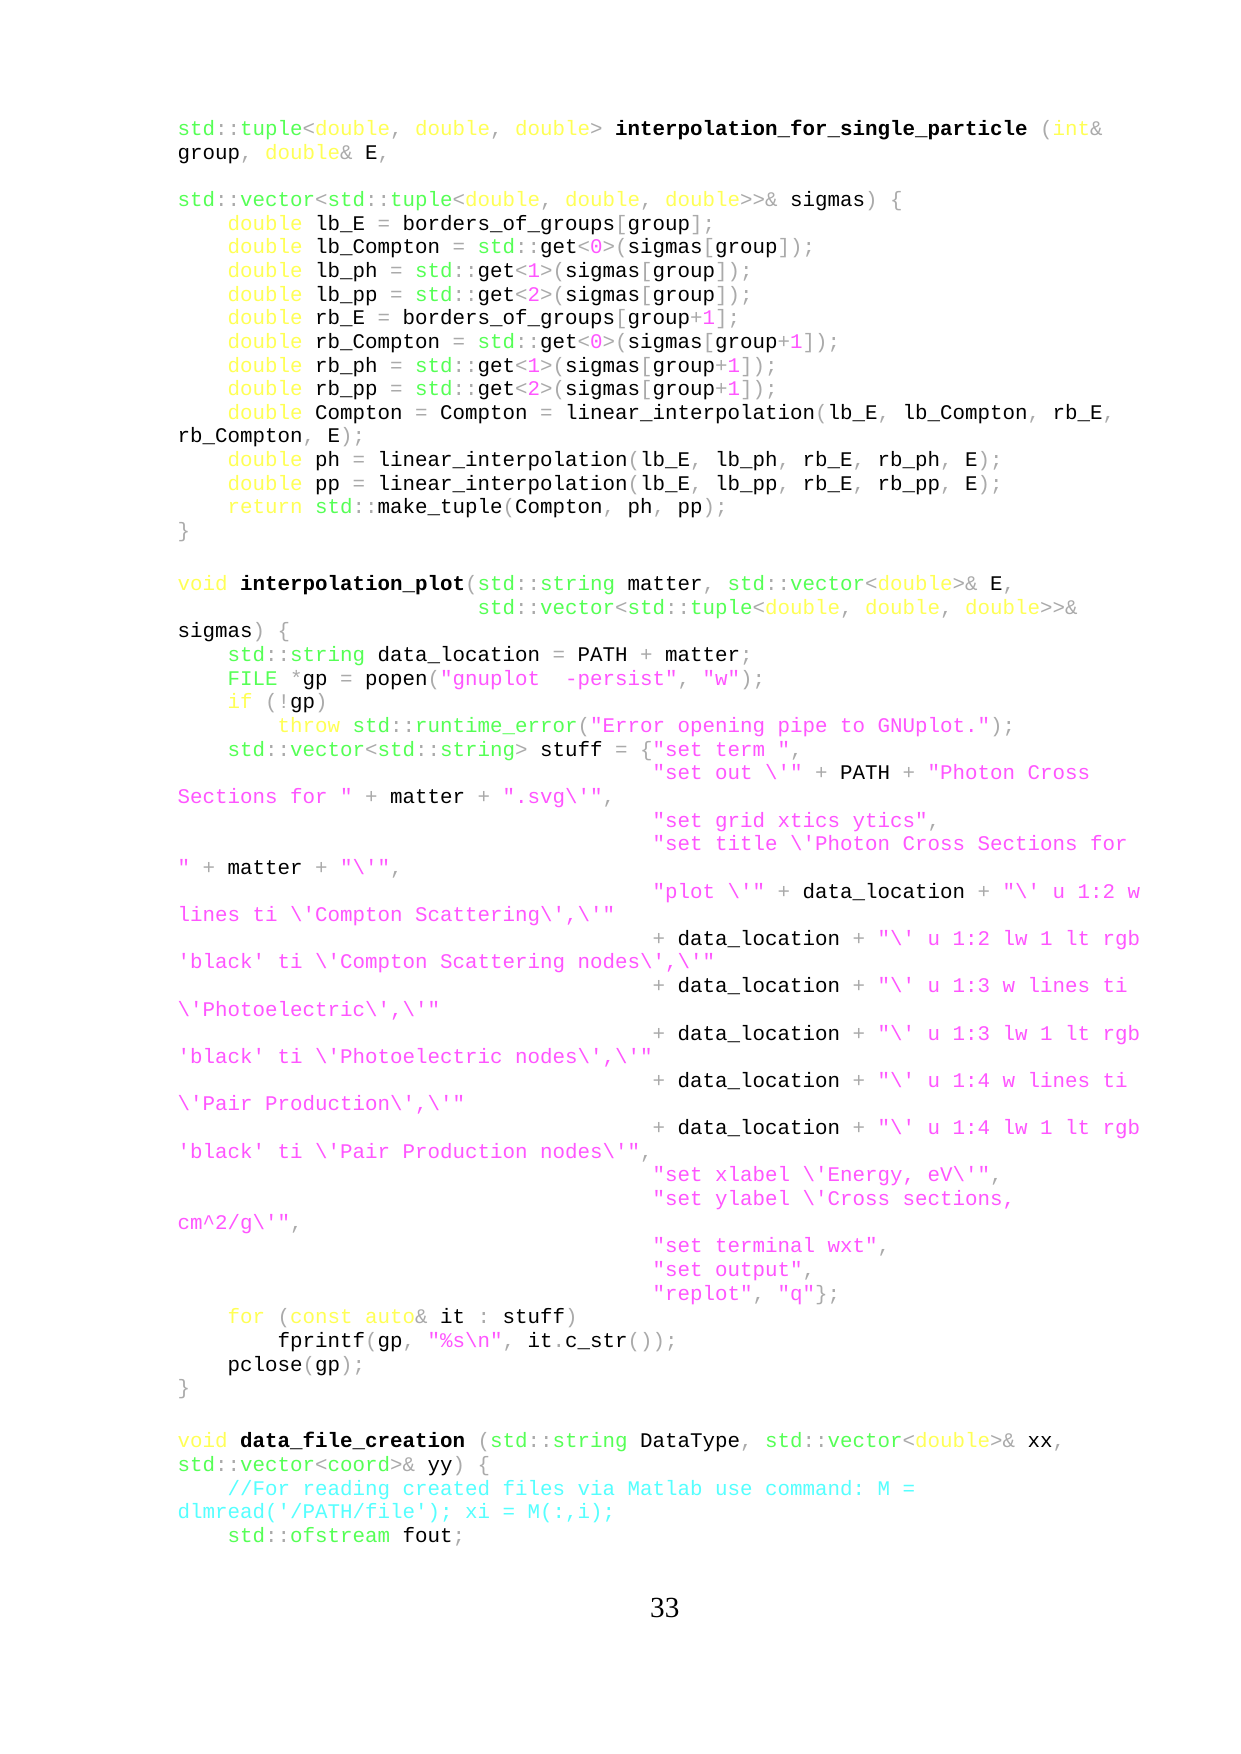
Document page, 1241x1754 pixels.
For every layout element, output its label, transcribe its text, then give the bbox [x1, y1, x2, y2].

text "set grid xtics ytics", [177, 810, 1152, 833]
text if (!gp) [177, 691, 1152, 715]
text "set output", [177, 1259, 1152, 1283]
text "set ylabel \'Cross sections, cm^2/g\'", [177, 1188, 1152, 1235]
text + data_location + "\' u 1:3 lw 1 lt rgb 'black' ti \'Photoelectric nodes\',\'" [177, 1022, 1152, 1070]
text double lb_E = borders_of_groups[group]; [177, 213, 1152, 236]
text double pp = linear_interpolation(lb_E, lb_pp, rb_E, rb_pp, E); [177, 473, 1152, 496]
text + data_location + "\' u 1:4 w lines ti \'Pair Production\',\'" [177, 1070, 1152, 1117]
text throw std::runtime_error("Error opening pipe to GNUplot."); [177, 715, 1152, 739]
text void data_file_creation (std::string DataType, std::vector<double>& xx, std::vector<coord>& yy) { [177, 1430, 1152, 1478]
text double rb_ph = std::get<1>(sigmas[group+1]); [177, 354, 1152, 378]
text std::string data_location = PATH + matter; [177, 644, 1152, 668]
text double lb_Compton = std::get<0>(sigmas[group]); [177, 236, 1152, 260]
text "plot \'" + data_location + "\' u 1:2 w lines ti \'Compton Scattering\',\'" [177, 881, 1152, 928]
text void interpolation_plot(std::string matter, std::vector<double>& E, [177, 573, 1152, 597]
text std::vector<std::string> stuff = {"set term ", [177, 739, 1152, 762]
text double ph = linear_interpolation(lb_E, lb_ph, rb_E, rb_ph, E); [177, 449, 1152, 473]
text for (const auto& it : stuff) [177, 1306, 1152, 1330]
text + data_location + "\' u 1:3 w lines ti \'Photoelectric\',\'" [177, 975, 1152, 1022]
text } [177, 1377, 1152, 1401]
text return std::make_tuple(Compton, ph, pp); [177, 496, 1152, 520]
text "set xlabel \'Energy, eV\'", [177, 1164, 1152, 1188]
text //For reading created files via Matlab use command: M = dlmread('/PATH/file'); xi = M(:,i); [177, 1478, 1152, 1525]
text "set out \'" + PATH + "Photon Cross Sections for " + matter + ".svg\'", [177, 762, 1152, 810]
text double rb_Compton = std::get<0>(sigmas[group+1]); [177, 331, 1152, 354]
text std::ofstream fout; [177, 1525, 1152, 1548]
text FILE *gp = popen("gnuplot -persist", "w"); [177, 668, 1152, 691]
text fprintf(gp, "%s\n", it.c_str()); [177, 1330, 1152, 1353]
text + data_location + "\' u 1:2 lw 1 lt rgb 'black' ti \'Compton Scattering nodes\',\'" [177, 928, 1152, 975]
text std::vector<std::tuple<double, double, double>>& sigmas) { [177, 165, 1152, 213]
text } [177, 520, 1152, 544]
text "set title \'Photon Cross Sections for " + matter + "\'", [177, 833, 1152, 881]
text std::vector<std::tuple<double, double, double>>& sigmas) { [177, 597, 1152, 644]
text "replot", "q"}; [177, 1283, 1152, 1306]
text + data_location + "\' u 1:4 lw 1 lt rgb 'black' ti \'Pair Production nodes\'", [177, 1117, 1152, 1164]
text double lb_ph = std::get<1>(sigmas[group]); [177, 260, 1152, 284]
text std::tuple<double, double, double> interpolation_for_single_particle (int& group, double& E, [177, 118, 1152, 165]
text double Compton = Compton = linear_interpolation(lb_E, lb_Compton, rb_E, rb_Compton, E); [177, 402, 1152, 449]
text double lb_pp = std::get<2>(sigmas[group]); [177, 284, 1152, 307]
text double rb_E = borders_of_groups[group+1]; [177, 307, 1152, 331]
text double rb_pp = std::get<2>(sigmas[group+1]); [177, 378, 1152, 402]
text pclose(gp); [177, 1353, 1152, 1377]
text "set terminal wxt", [177, 1235, 1152, 1259]
